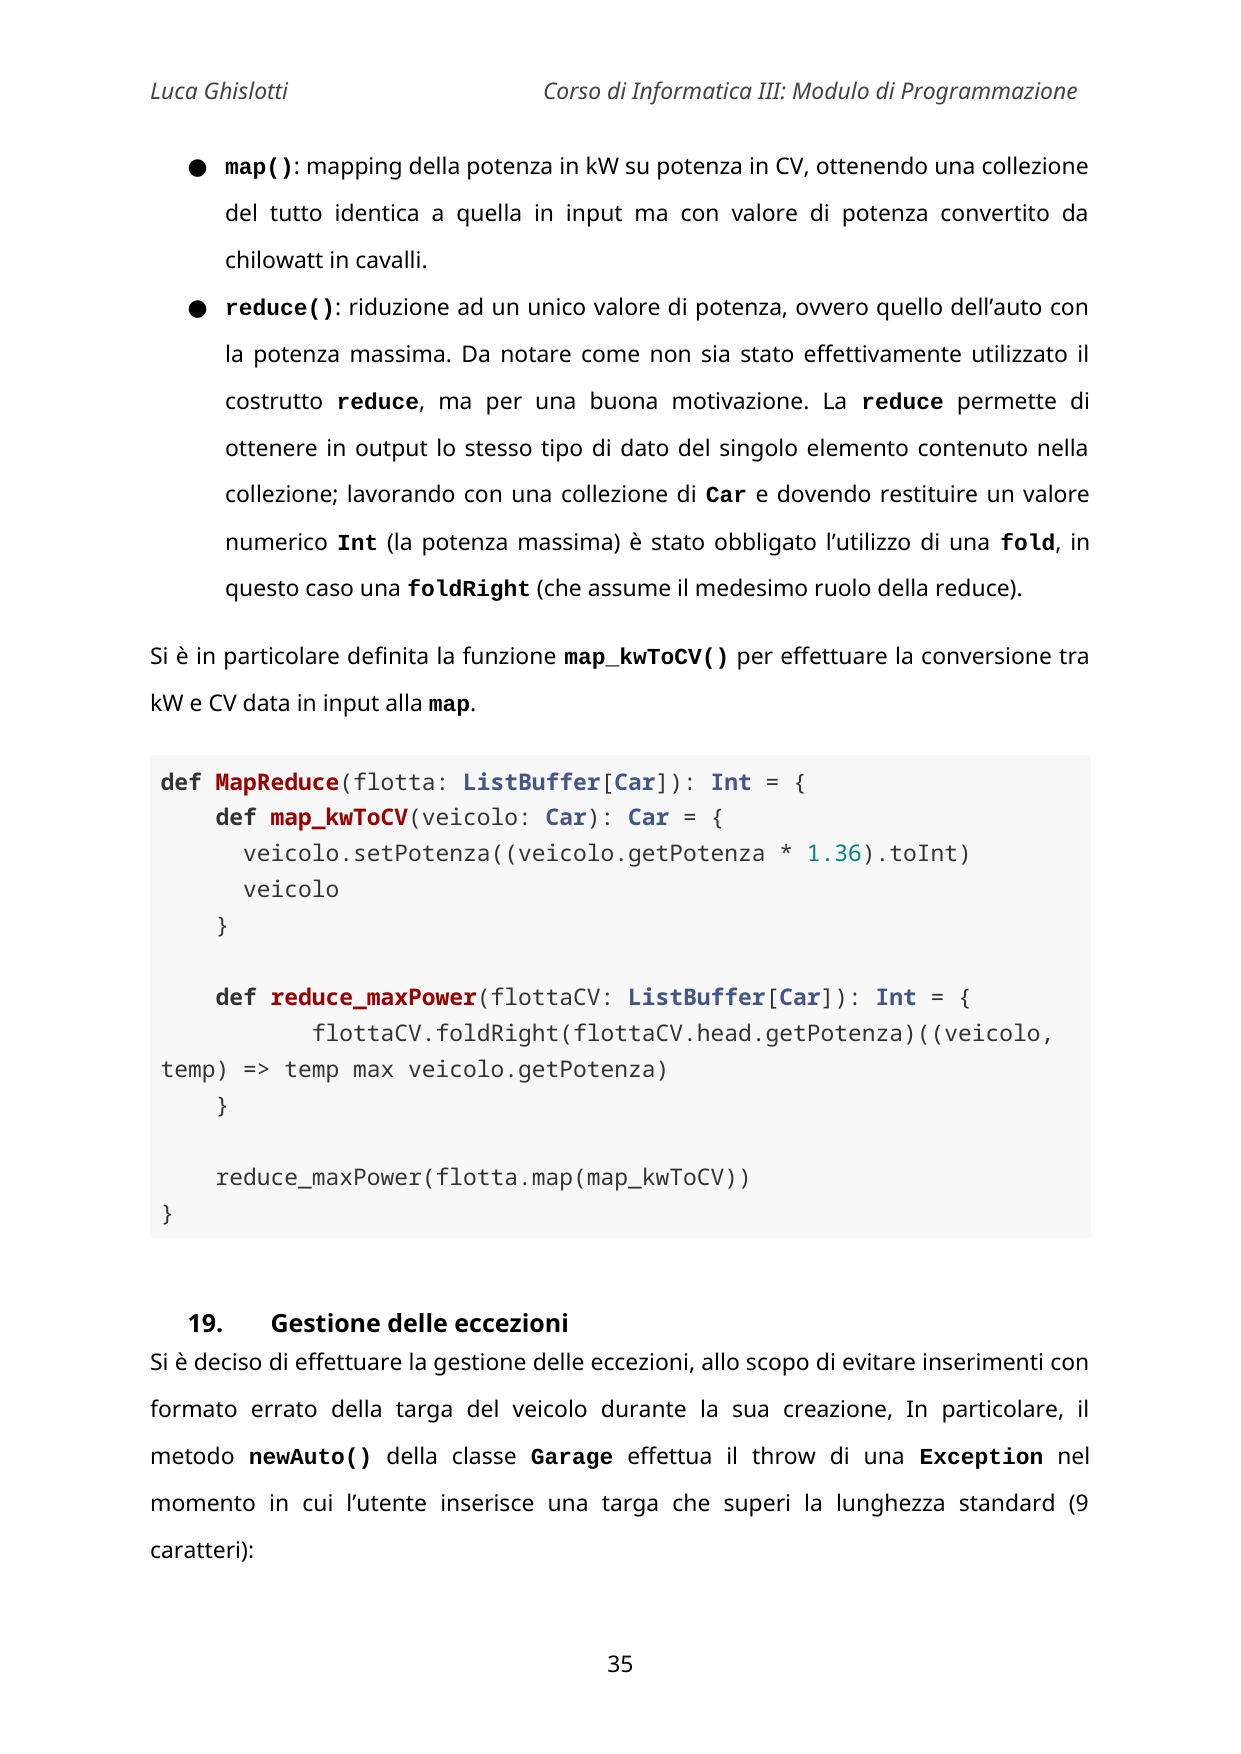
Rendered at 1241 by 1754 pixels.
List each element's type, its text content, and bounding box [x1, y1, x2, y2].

text Si è in particolare definita la funzione map_kwToCV() per effettuare la conversione tra kW e CV data in input alla map. [150, 640, 1090, 718]
list reduce(): riduzione ad un unico valore di potenza, ovvero quello dell’auto con la potenza massima. Da notare come non sia stato effettivamente utilizzato il costrutto reduce, ma per una buona motivazione. La reduce permette di ottenere in output lo stesso tipo di dato del singolo elemento contenuto nella collezione; lavorando con una collezione di Car e dovendo restituire un valore numerico Int (la potenza massima) è stato obbligato l’utilizzo di una fold, in questo caso una foldRight (che assume il medesimo ruolo della reduce). [187, 291, 1090, 604]
table_header def MapReduce(flotta: ListBuffer[Car]): Int = { def map_kwToCV(veicolo: Car): Car = { veicolo.setPotenza((veicolo.getPotenza * 1.36).toInt) veicolo } def reduce_maxPower(flottaCV: ListBuffer[Car]): Int = { flottaCV.foldRight(flottaCV.head.getPotenza)((veicolo, temp) => temp max veicolo.getPotenza) } reduce_maxPower(flotta.map(map_kwToCV)) } [150, 755, 1091, 1238]
subtitle Gestione delle eccezioni [187, 1306, 1090, 1340]
text Si è deciso di effettuare la gestione delle eccezioni, allo scopo di evitare inserimenti con formato errato della targa del veicolo durante la sua creazione, In particolare, il metodo newAuto() della classe Garage effettua il throw di una Exception nel momento in cui l’utente inserisce una targa che superi la lunghezza standard (9 caratteri): [150, 1346, 1090, 1565]
list map(): mapping della potenza in kW su potenza in CV, ottenendo una collezione del tutto identica a quella in input ma con valore di potenza convertito da chilowatt in cavalli. [187, 150, 1090, 275]
